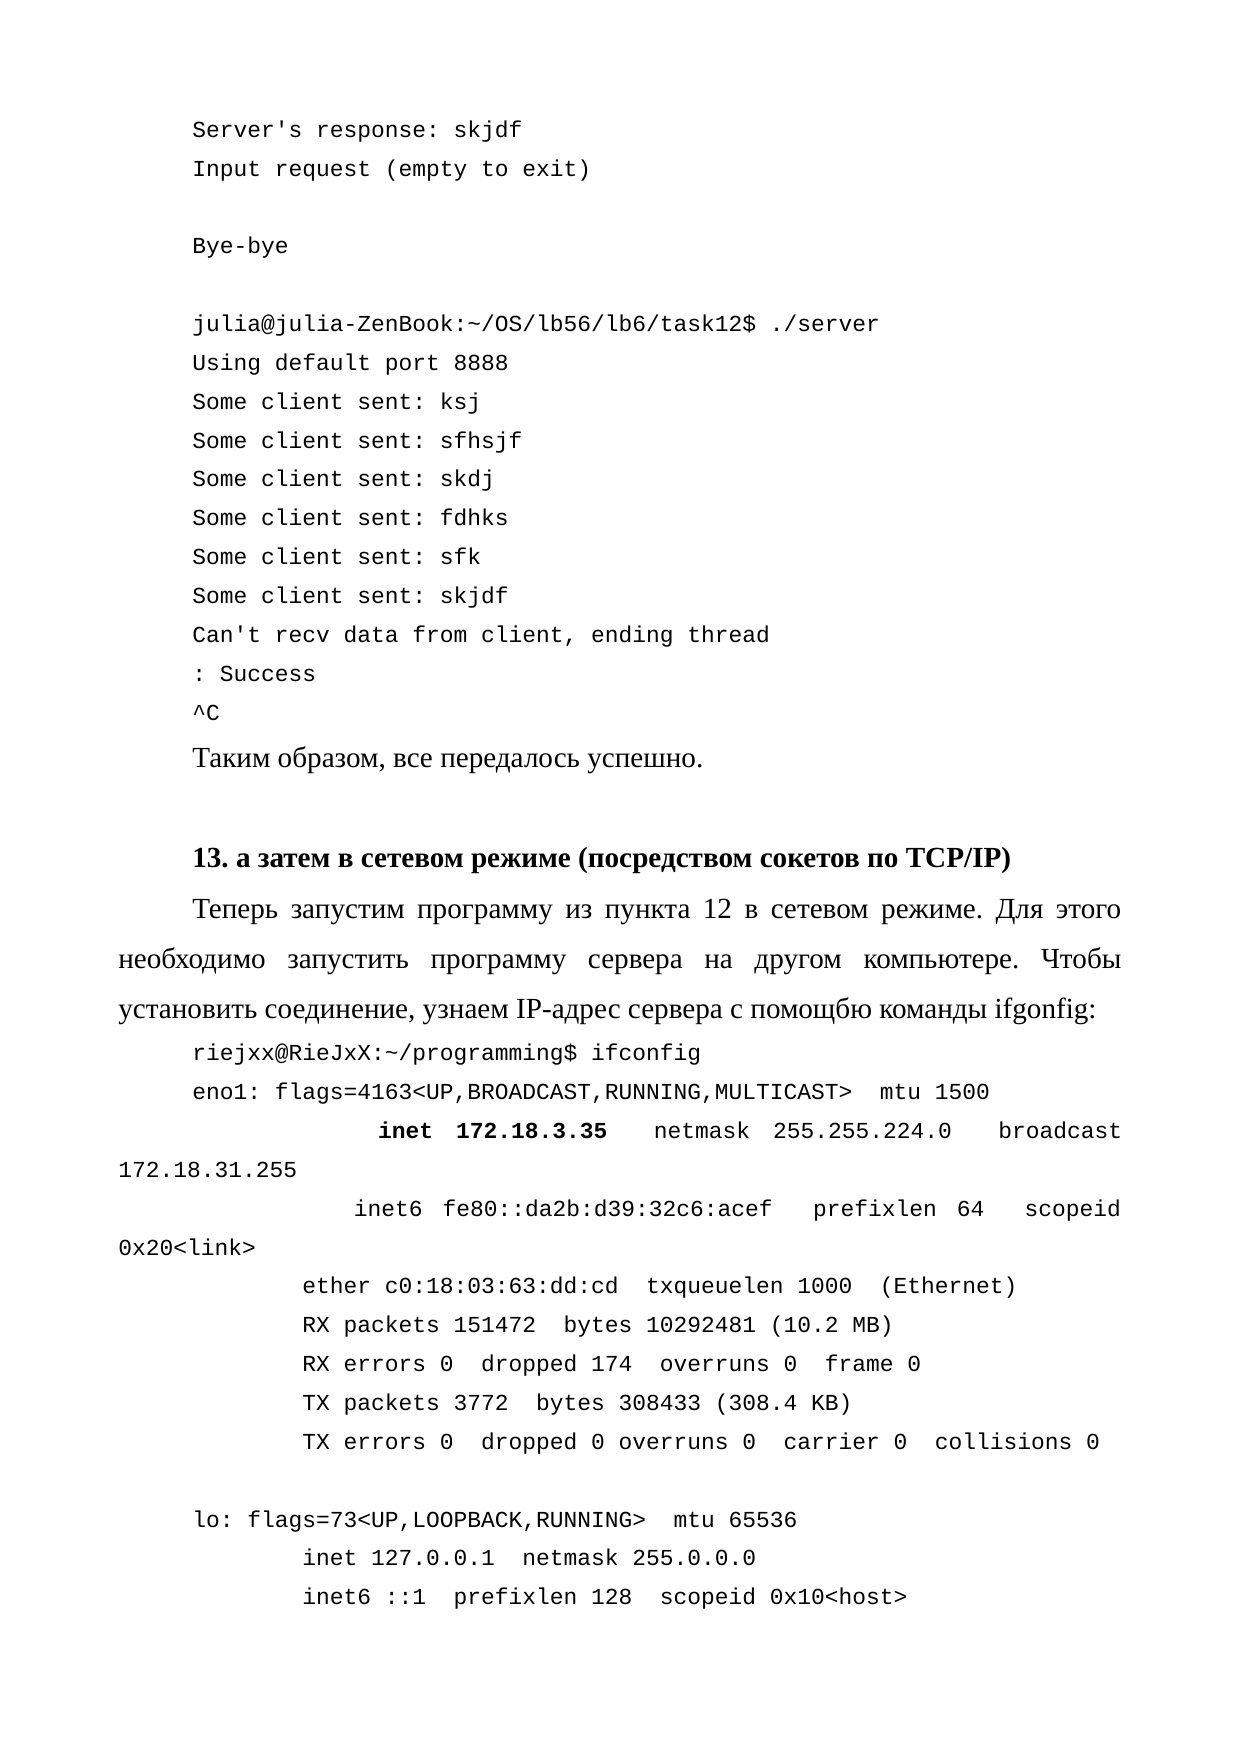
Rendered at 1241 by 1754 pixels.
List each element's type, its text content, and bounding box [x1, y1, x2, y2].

text TX errors 0 dropped 0 overruns 0 carrier 0 collisions 0 [118, 1430, 1122, 1456]
text ether c0:18:03:63:dd:cd txqueuelen 1000 (Ethernet) [118, 1275, 1122, 1301]
text Some client sent: ksj [118, 390, 1122, 416]
text julia@julia-ZenBook:~/OS/lb56/lb6/task12$ ./server [118, 312, 1122, 338]
text Some client sent: sfk [118, 546, 1122, 571]
text : Success [118, 662, 1122, 688]
text Some client sent: sfhsjf [118, 429, 1122, 455]
text TX packets 3772 bytes 308433 (308.4 KB) [118, 1391, 1122, 1417]
text Input request (empty to exit) [118, 157, 1122, 183]
text lo: flags=73<UP,LOOPBACK,RUNNING> mtu 65536 [118, 1508, 1122, 1534]
text inet 172.18.3.35 netmask 255.255.224.0 broadcast 172.18.31.255 [118, 1119, 1122, 1184]
text Bye-bye [118, 235, 1122, 261]
text inet6 fe80::da2b:d39:32c6:acef prefixlen 64 scopeid 0x20<link> [118, 1197, 1122, 1262]
text RX packets 151472 bytes 10292481 (10.2 MB) [118, 1314, 1122, 1339]
text inet6 ::1 prefixlen 128 scopeid 0x10<host> [118, 1586, 1122, 1612]
text Теперь запустим программу из пункта 12 в сетевом режиме. Для этого необходимо запустить программу сервера на другом компьютере. Чтобы установить соединение, узнаем IP-адрес сервера с помощбю команды ifgonfig: [118, 891, 1122, 1025]
text Server's response: skjdf [118, 118, 1122, 144]
text riejxx@RieJxX:~/programming$ ifconfig [118, 1042, 1122, 1068]
text Some client sent: skjdf [118, 584, 1122, 610]
text ^C [118, 701, 1122, 727]
text inet 127.0.0.1 netmask 255.0.0.0 [118, 1547, 1122, 1573]
text 13. а затем в сетевом режиме (посредством сокетов по TCP/IP) [118, 840, 1122, 874]
text Some client sent: skdj [118, 468, 1122, 494]
text Can't recv data from client, ending thread [118, 623, 1122, 649]
text Таким образом, все передалось успешно. [118, 740, 1122, 773]
text Using default port 8888 [118, 351, 1122, 377]
text Some client sent: fdhks [118, 507, 1122, 533]
text RX errors 0 dropped 174 overruns 0 frame 0 [118, 1352, 1122, 1378]
text eno1: flags=4163<UP,BROADCAST,RUNNING,MULTICAST> mtu 1500 [118, 1081, 1122, 1106]
